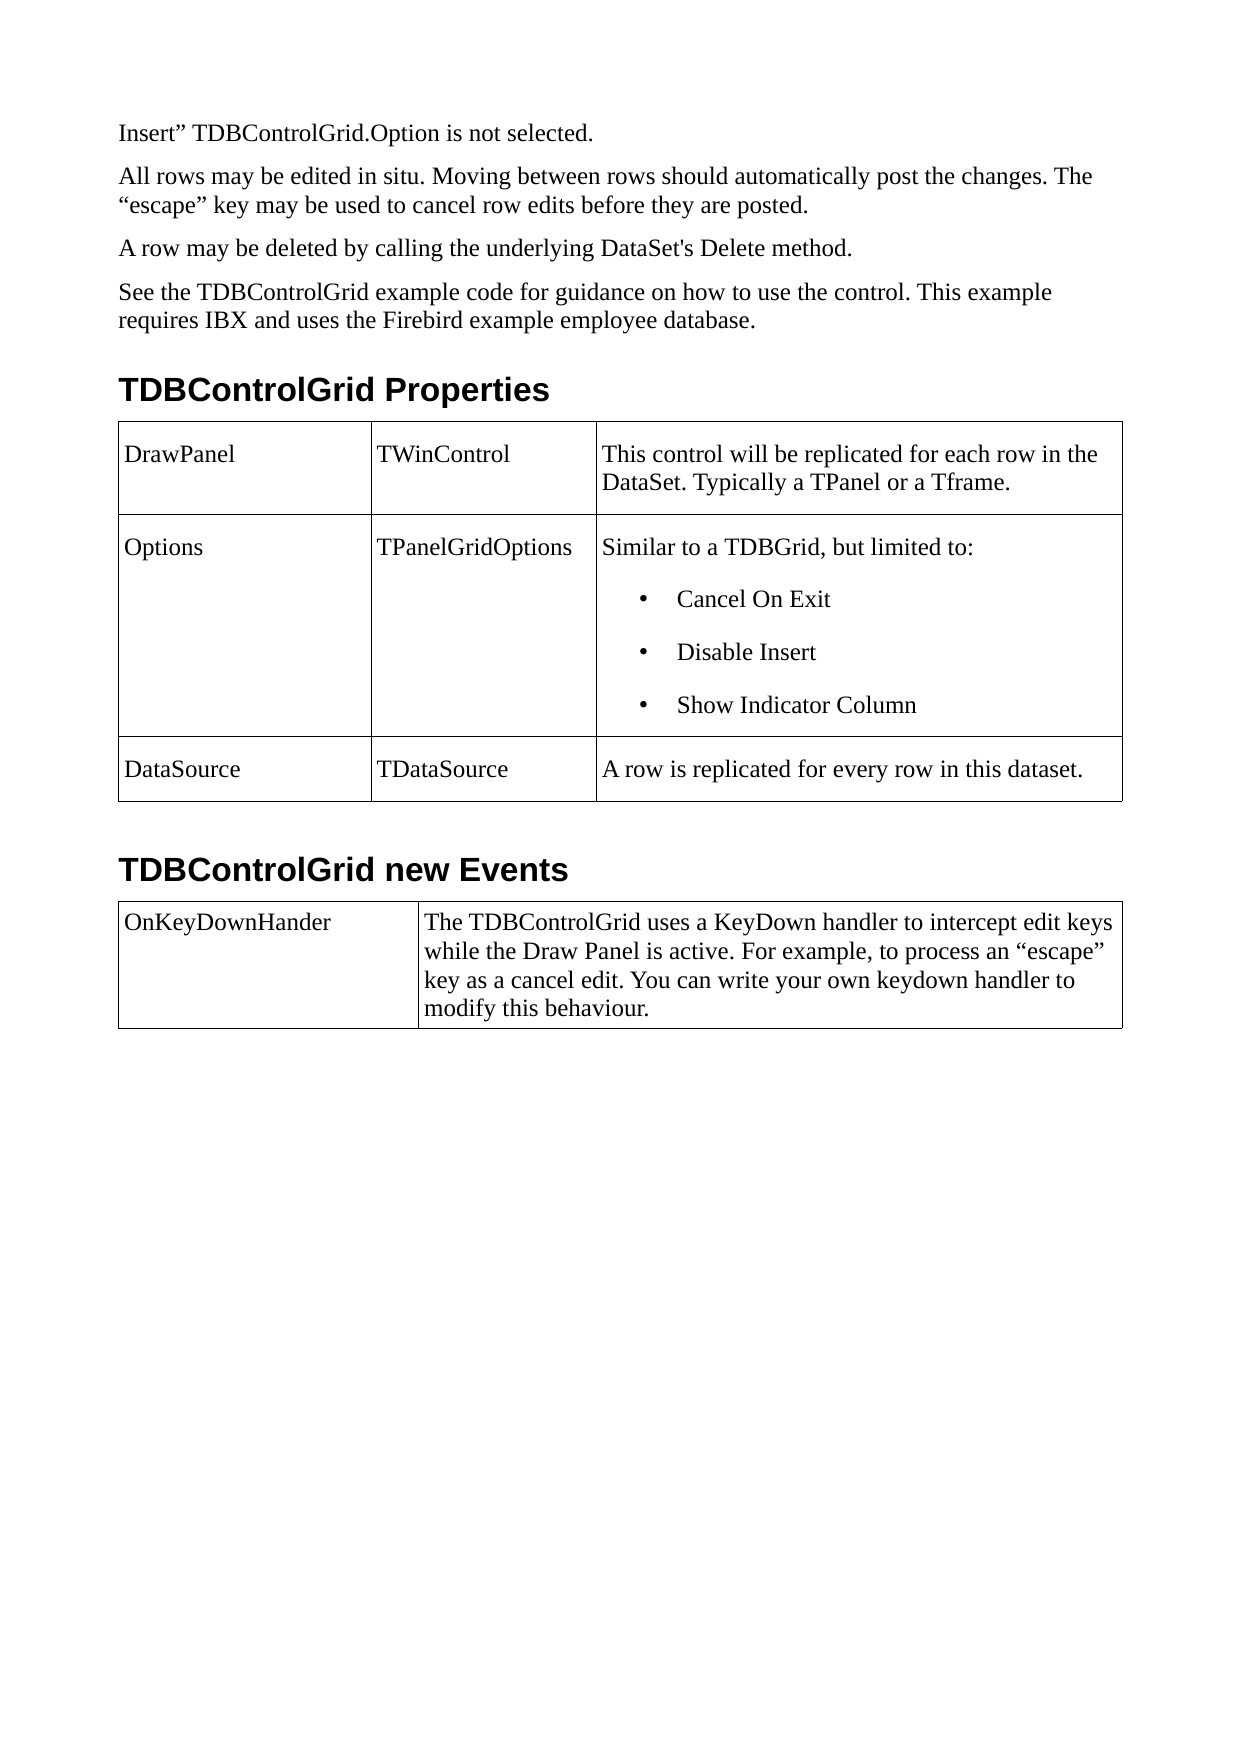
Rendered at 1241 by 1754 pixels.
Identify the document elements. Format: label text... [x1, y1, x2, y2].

text See the TDBControlGrid example code for guidance on how to use the control. This example requires IBX and uses the Firebird example employee database. [118, 277, 1122, 334]
text Insert” TDBControlGrid.Option is not selected. [118, 118, 1122, 147]
table_cell TDataSource [372, 737, 596, 801]
table_header The TDBControlGrid uses a KeyDown handler to intercept edit keys while the Draw Panel is active. For example, to process an “escape” key as a cancel edit. You can write your own keydown handler to modify this behaviour. [419, 902, 1122, 1028]
table_cell TPanelGridOptions [372, 515, 596, 736]
table_header This control will be replicated for each row in the DataSet. Typically a TPanel or a Tframe. [597, 422, 1122, 514]
text All rows may be edited in situ. Moving between rows should automatically post the changes. The “escape” key may be used to cancel row edits before they are posted. [118, 161, 1122, 219]
subtitle TDBControlGrid Properties [118, 370, 1122, 408]
subtitle TDBControlGrid new Events [118, 850, 1122, 889]
table_cell Similar to a TDBGrid, but limited to: Cancel On Exit Disable Insert Show Indicator Column [597, 515, 1122, 736]
table_header TWinControl [372, 422, 596, 514]
table_cell A row is replicated for every row in this dataset. [597, 737, 1122, 801]
table_cell DataSource [119, 737, 371, 801]
text A row may be deleted by calling the underlying DataSet's Delete method. [118, 233, 1122, 262]
table_header OnKeyDownHander [119, 902, 418, 1028]
table_header DrawPanel [119, 422, 371, 514]
table_cell Options [119, 515, 371, 736]
